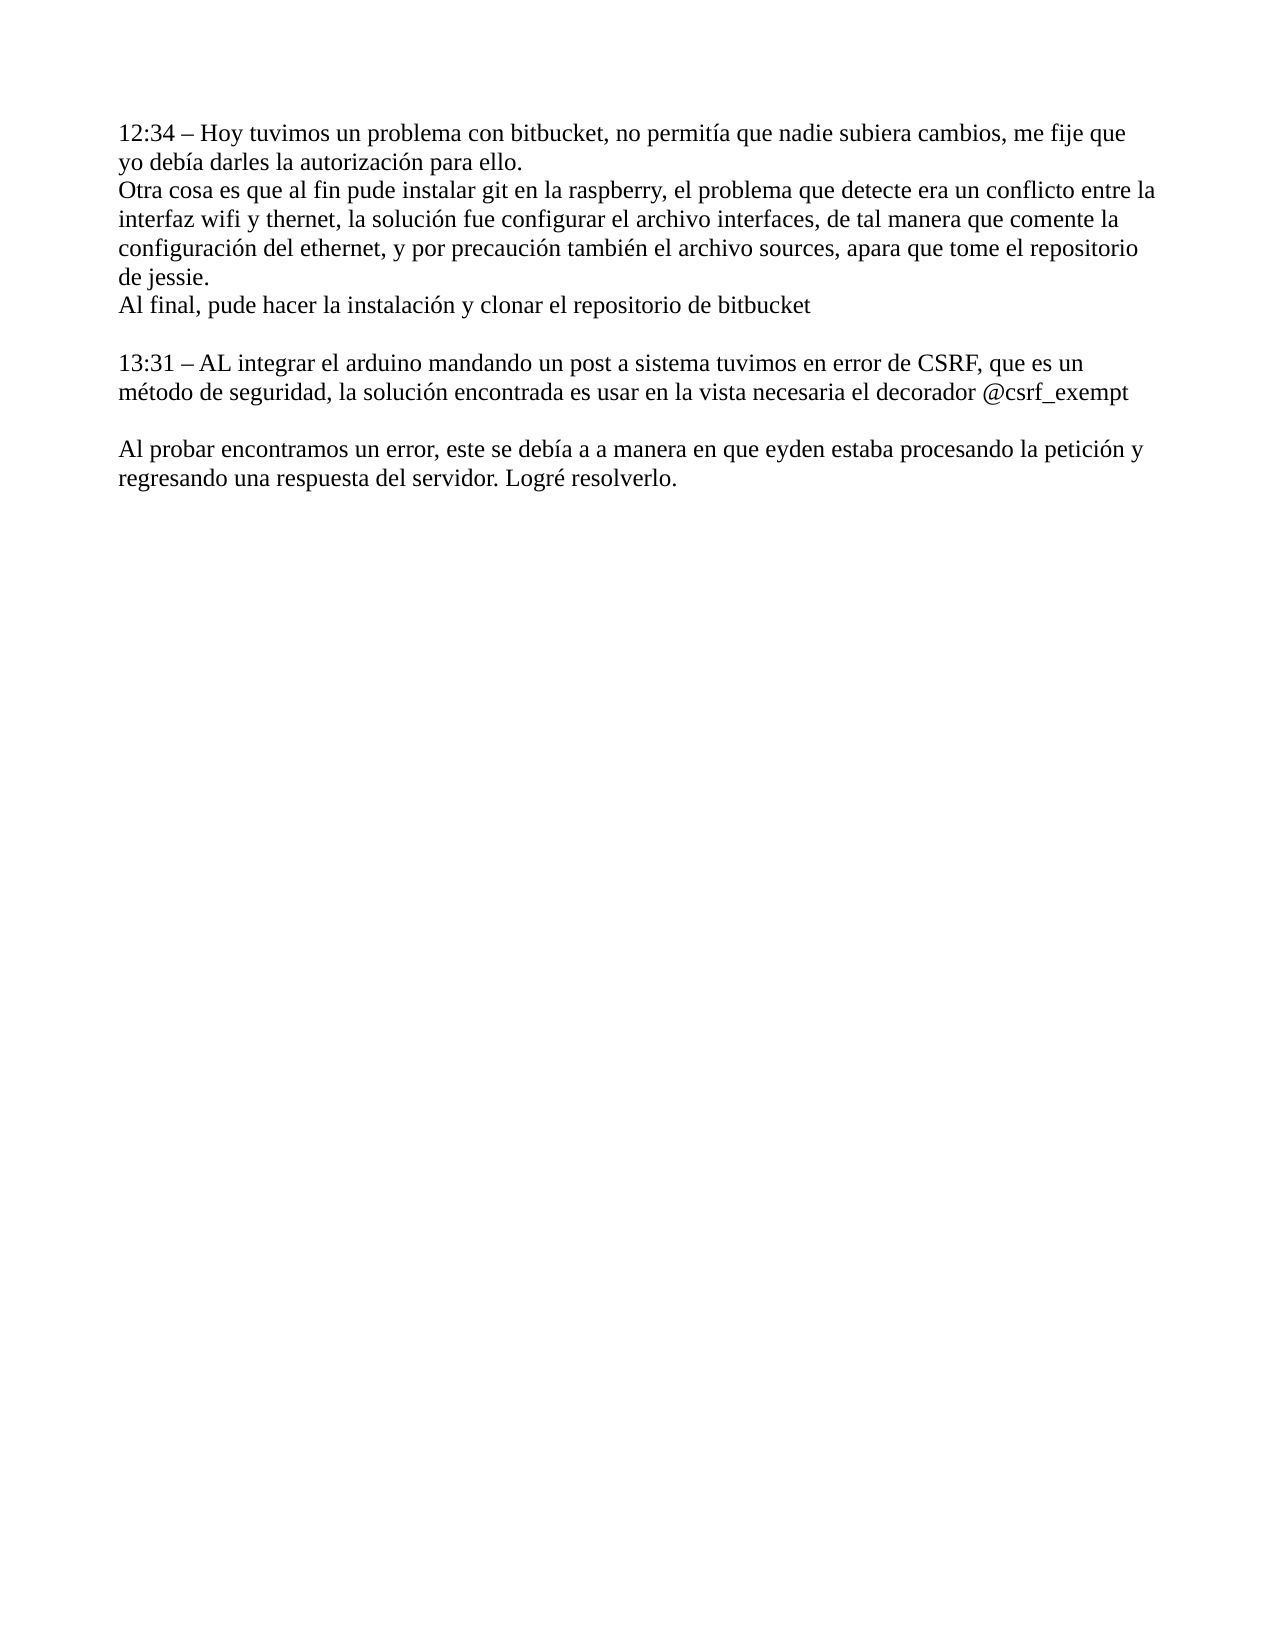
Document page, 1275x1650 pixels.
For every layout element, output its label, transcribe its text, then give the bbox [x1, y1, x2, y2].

text 13:31 – AL integrar el arduino mandando un post a sistema tuvimos en error de CSRF, que es un método de seguridad, la solución encontrada es usar en la vista necesaria el decorador @csrf_exempt [118, 348, 1157, 406]
text Al final, pude hacer la instalación y clonar el repositorio de bitbucket [118, 291, 1157, 319]
text Al probar encontramos un error, este se debía a a manera en que eyden estaba procesando la petición y regresando una respuesta del servidor. Logré resolverlo. [118, 434, 1157, 492]
text 12:34 – Hoy tuvimos un problema con bitbucket, no permitía que nadie subiera cambios, me fije que yo debía darles la autorización para ello. [118, 118, 1157, 176]
text Otra cosa es que al fin pude instalar git en la raspberry, el problema que detecte era un conflicto entre la interfaz wifi y thernet, la solución fue configurar el archivo interfaces, de tal manera que comente la configuración del ethernet, y por precaución también el archivo sources, apara que tome el repositorio de jessie. [118, 176, 1157, 291]
